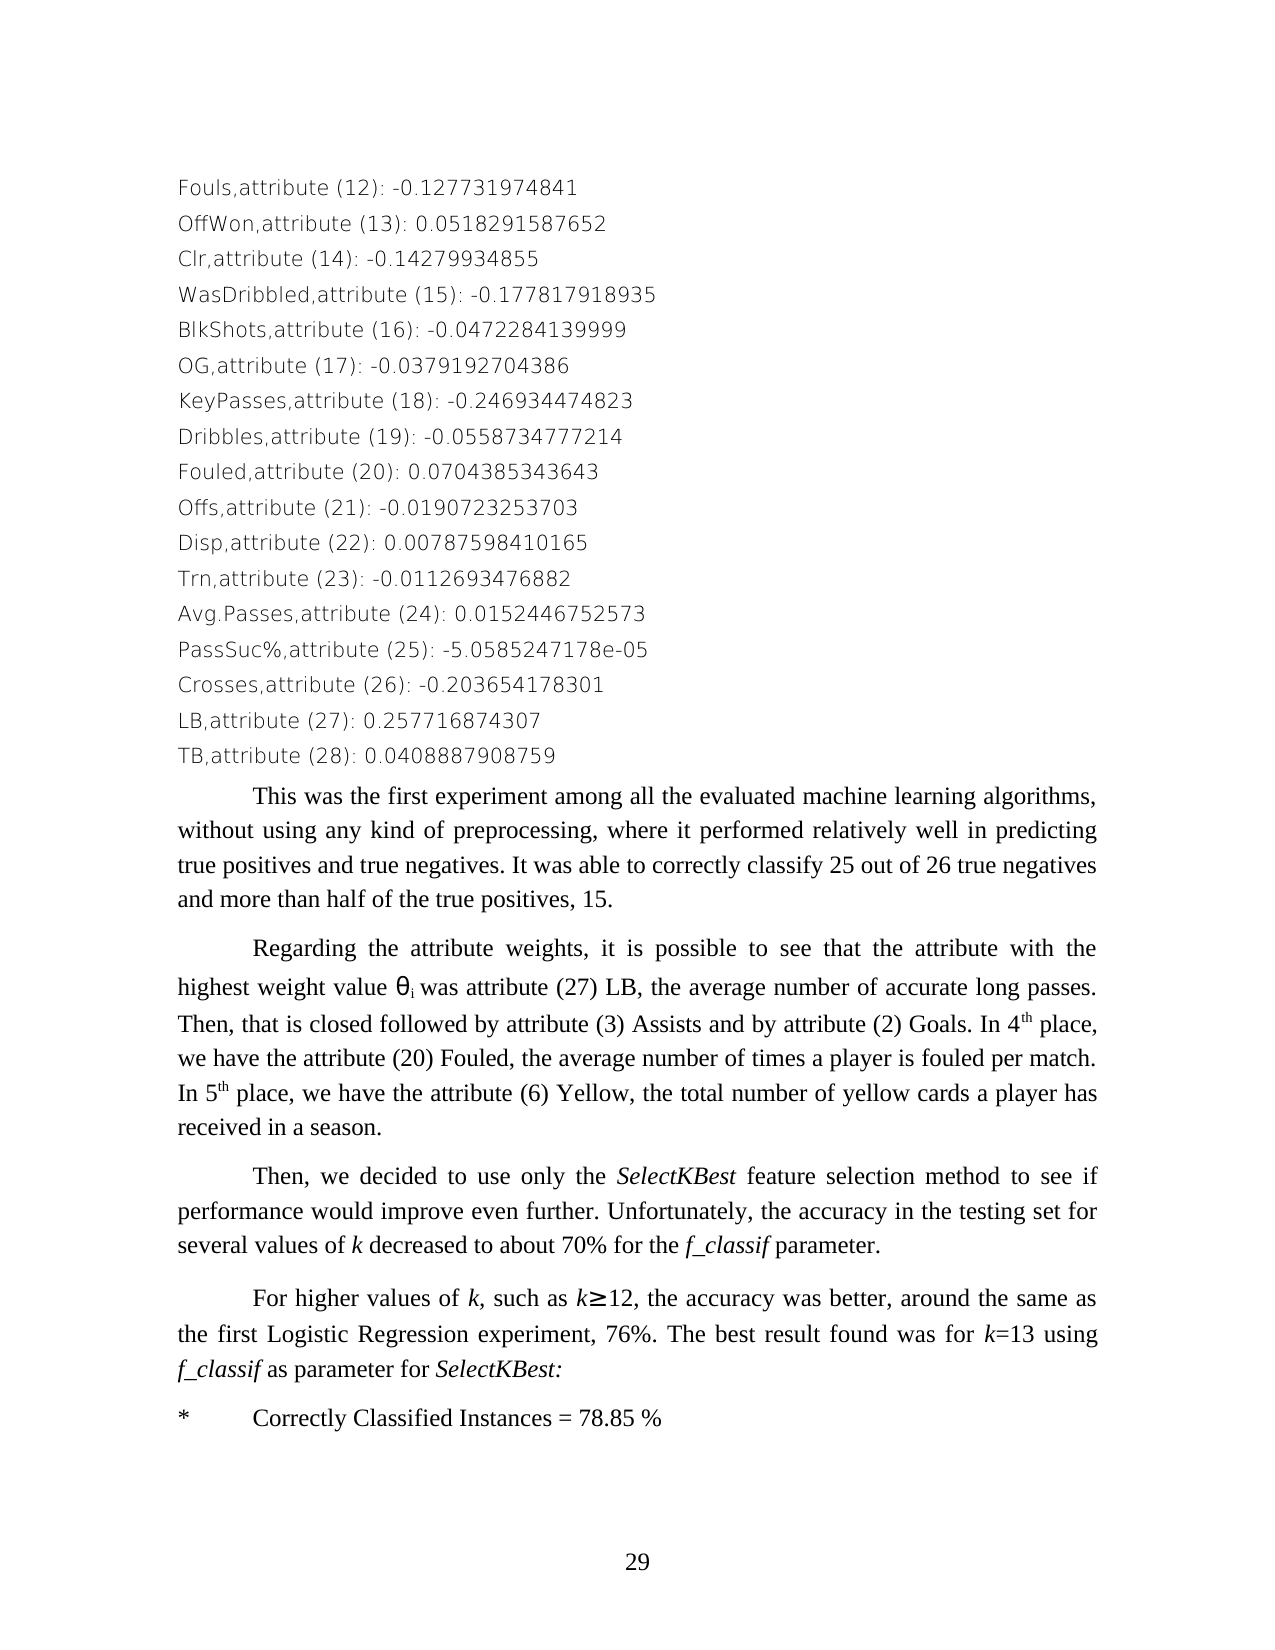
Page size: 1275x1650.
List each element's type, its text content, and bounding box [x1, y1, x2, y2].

text Trn,attribute (23): -0.0112693476882 [177, 568, 1098, 591]
text WasDribbled,attribute (15): -0.177817918935 [177, 284, 1098, 307]
text Dribbles,attribute (19): -0.0558734777214 [177, 426, 1098, 449]
text Fouled,attribute (20): 0.0704385343643 [177, 461, 1098, 484]
text * Correctly Classified Instances = 78.85 % [177, 1403, 1098, 1431]
text Crosses,attribute (26): -0.203654178301 [177, 674, 1098, 697]
text For higher values of k, such as k≥12, the accuracy was better, around the same as the first Logistic Regression experiment, 76%. The best result found was for k=13 using f_classif as parameter for SelectKBest: [177, 1279, 1098, 1382]
text TB,attribute (28): 0.0408887908759 [177, 746, 1098, 768]
text Clr,attribute (14): -0.14279934855 [177, 248, 1098, 271]
text PassSuc%,attribute (25): -5.0585247178e-05 [177, 639, 1098, 662]
text Then, we decided to use only the SelectKBest feature selection method to see if performance would improve even further. Unfortunately, the accuracy in the testing set for several values of k decreased to about 70% for the f_classif parameter. [177, 1161, 1098, 1259]
text Avg.Passes,attribute (24): 0.0152446752573 [177, 603, 1098, 626]
text Disp,attribute (22): 0.00787598410165 [177, 532, 1098, 555]
text LB,attribute (27): 0.257716874307 [177, 710, 1098, 733]
text Fouls,attribute (12): -0.127731974841 [177, 177, 1098, 200]
text This was the first experiment among all the evaluated machine learning algorithms, without using any kind of preprocessing, where it performed relatively well in predicting true positives and true negatives. It was able to correctly classify 25 out of 26 true negatives and more than half of the true positives, 15. [177, 781, 1098, 913]
text OG,attribute (17): -0.0379192704386 [177, 355, 1098, 378]
text KeyPasses,attribute (18): -0.246934474823 [177, 390, 1098, 413]
text Regarding the attribute weights, it is possible to see that the attribute with the highest weight value θi was attribute (27) LB, the average number of accurate long passes. Then, that is closed followed by attribute (3) Assists and by attribute (2) Goals. In 4th place, we have the attribute (20) Fouled, the average number of times a player is fouled per match. In 5th place, we have the attribute (6) Yellow, the total number of yellow cards a player has received in a season. [177, 933, 1098, 1141]
text Offs,attribute (21): -0.0190723253703 [177, 497, 1098, 520]
text BlkShots,attribute (16): -0.0472284139999 [177, 319, 1098, 342]
text OffWon,attribute (13): 0.0518291587652 [177, 213, 1098, 236]
